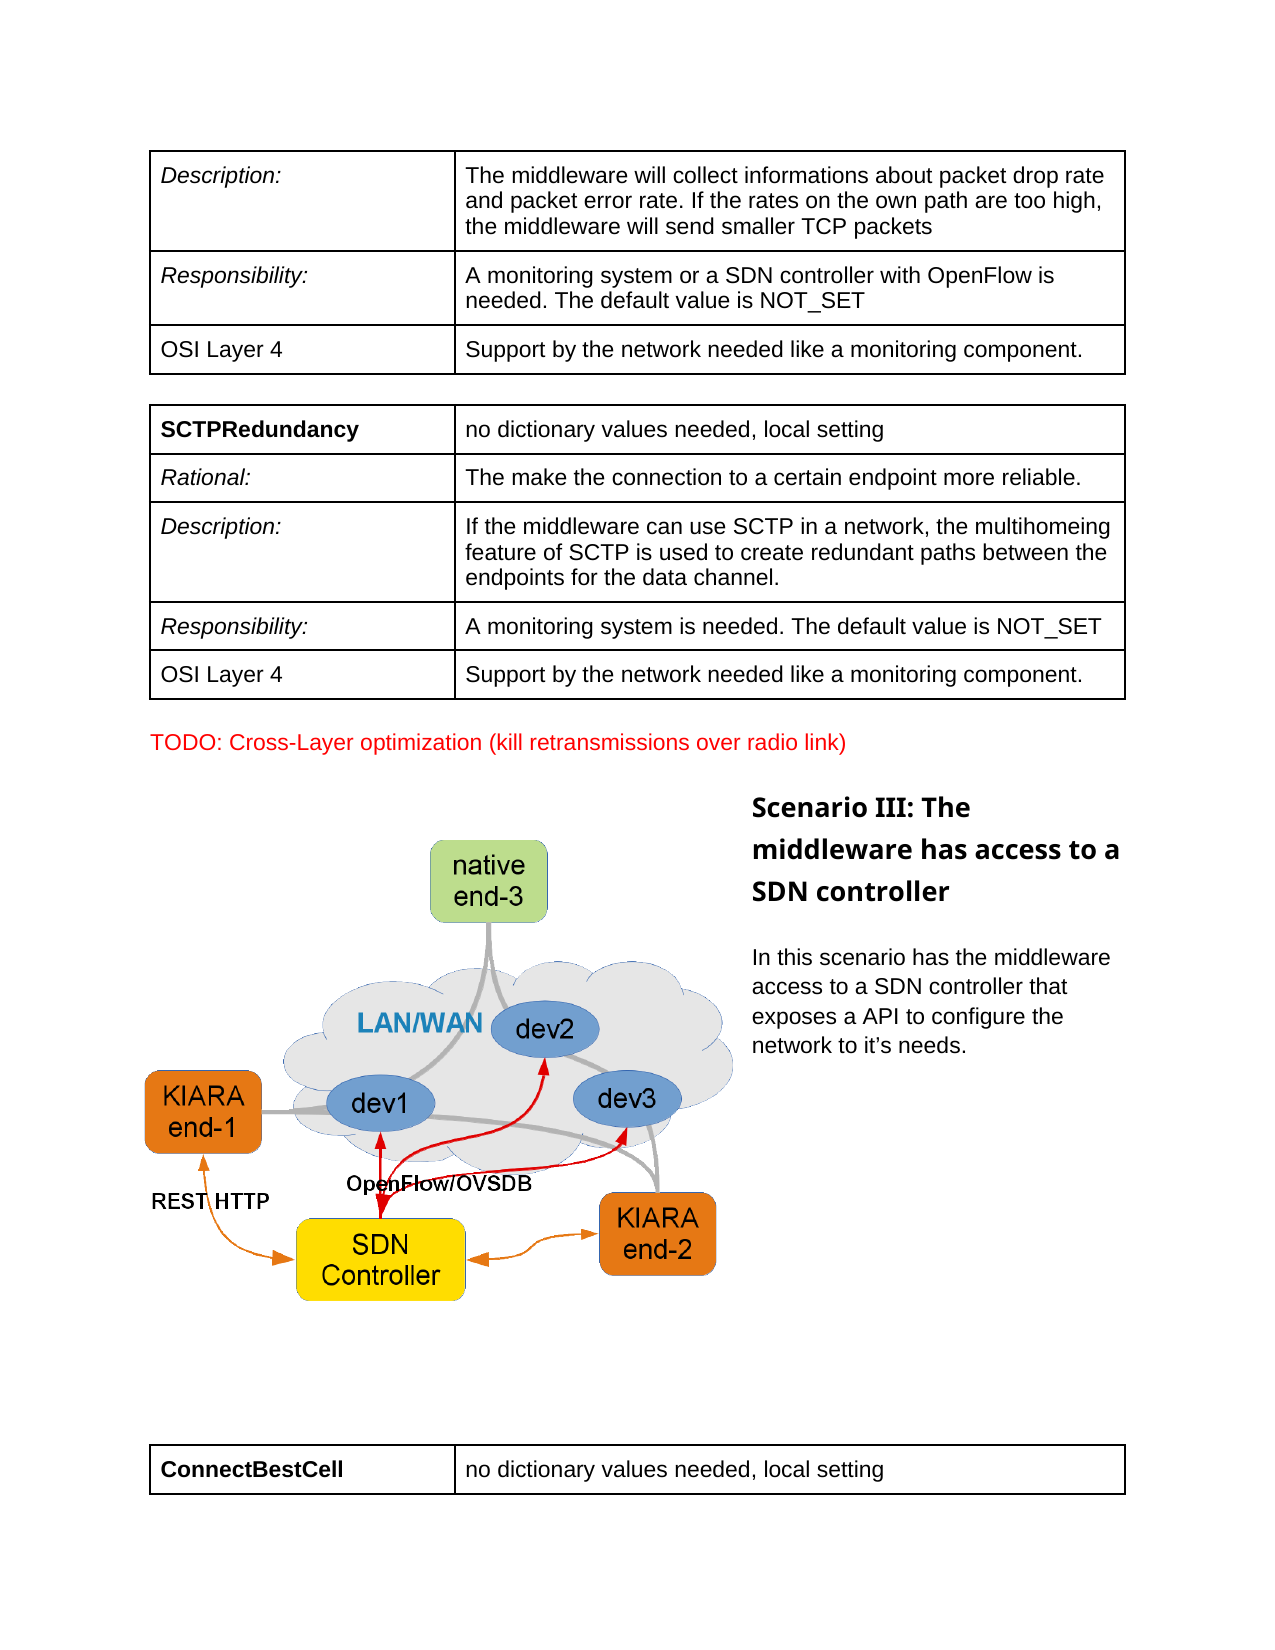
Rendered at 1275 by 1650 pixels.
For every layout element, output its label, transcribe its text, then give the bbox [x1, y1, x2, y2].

table_cell If the middleware can use SCTP in a network, the multihomeing feature of SCTP is used to create redundant paths between the endpoints for the data channel. [456, 503, 1124, 601]
table_cell OSI Layer 4 [151, 326, 454, 372]
table_header ConnectBestCell [151, 1446, 454, 1493]
table_cell Support by the network needed like a monitoring component. [456, 326, 1124, 372]
table_cell Description: [151, 152, 454, 250]
text Scenario III: The middleware has access to a SDN controller [150, 788, 1125, 910]
table_cell OSI Layer 4 [151, 651, 454, 698]
table_cell Rational: [151, 455, 454, 501]
table_cell Responsibility: [151, 603, 454, 649]
table_cell Support by the network needed like a monitoring component. [456, 651, 1124, 698]
table_header no dictionary values needed, local setting [456, 1446, 1124, 1493]
table_cell A monitoring system is needed. The default value is NOT_SET [456, 603, 1124, 649]
text In this scenario has the middleware access to a SDN controller that exposes a API to configure the network to it’s needs. [733, 945, 1125, 1058]
table_cell A monitoring system or a SDN controller with OpenFlow is needed. The default value is NOT_SET [456, 252, 1124, 324]
picture [140, 840, 733, 1301]
table_header SCTPRedundancy [151, 406, 454, 452]
table_cell Responsibility: [151, 252, 454, 324]
table_cell The middleware will collect informations about packet drop rate and packet error rate. If the rates on the own path are too high, the middleware will send smaller TCP packets [456, 152, 1124, 250]
table_header no dictionary values needed, local setting [456, 406, 1124, 452]
table_cell The make the connection to a certain endpoint more reliable. [456, 455, 1124, 501]
text TODO: Cross-Layer optimization (kill retransmissions over radio link) [150, 729, 1125, 755]
table_cell Description: [151, 503, 454, 601]
